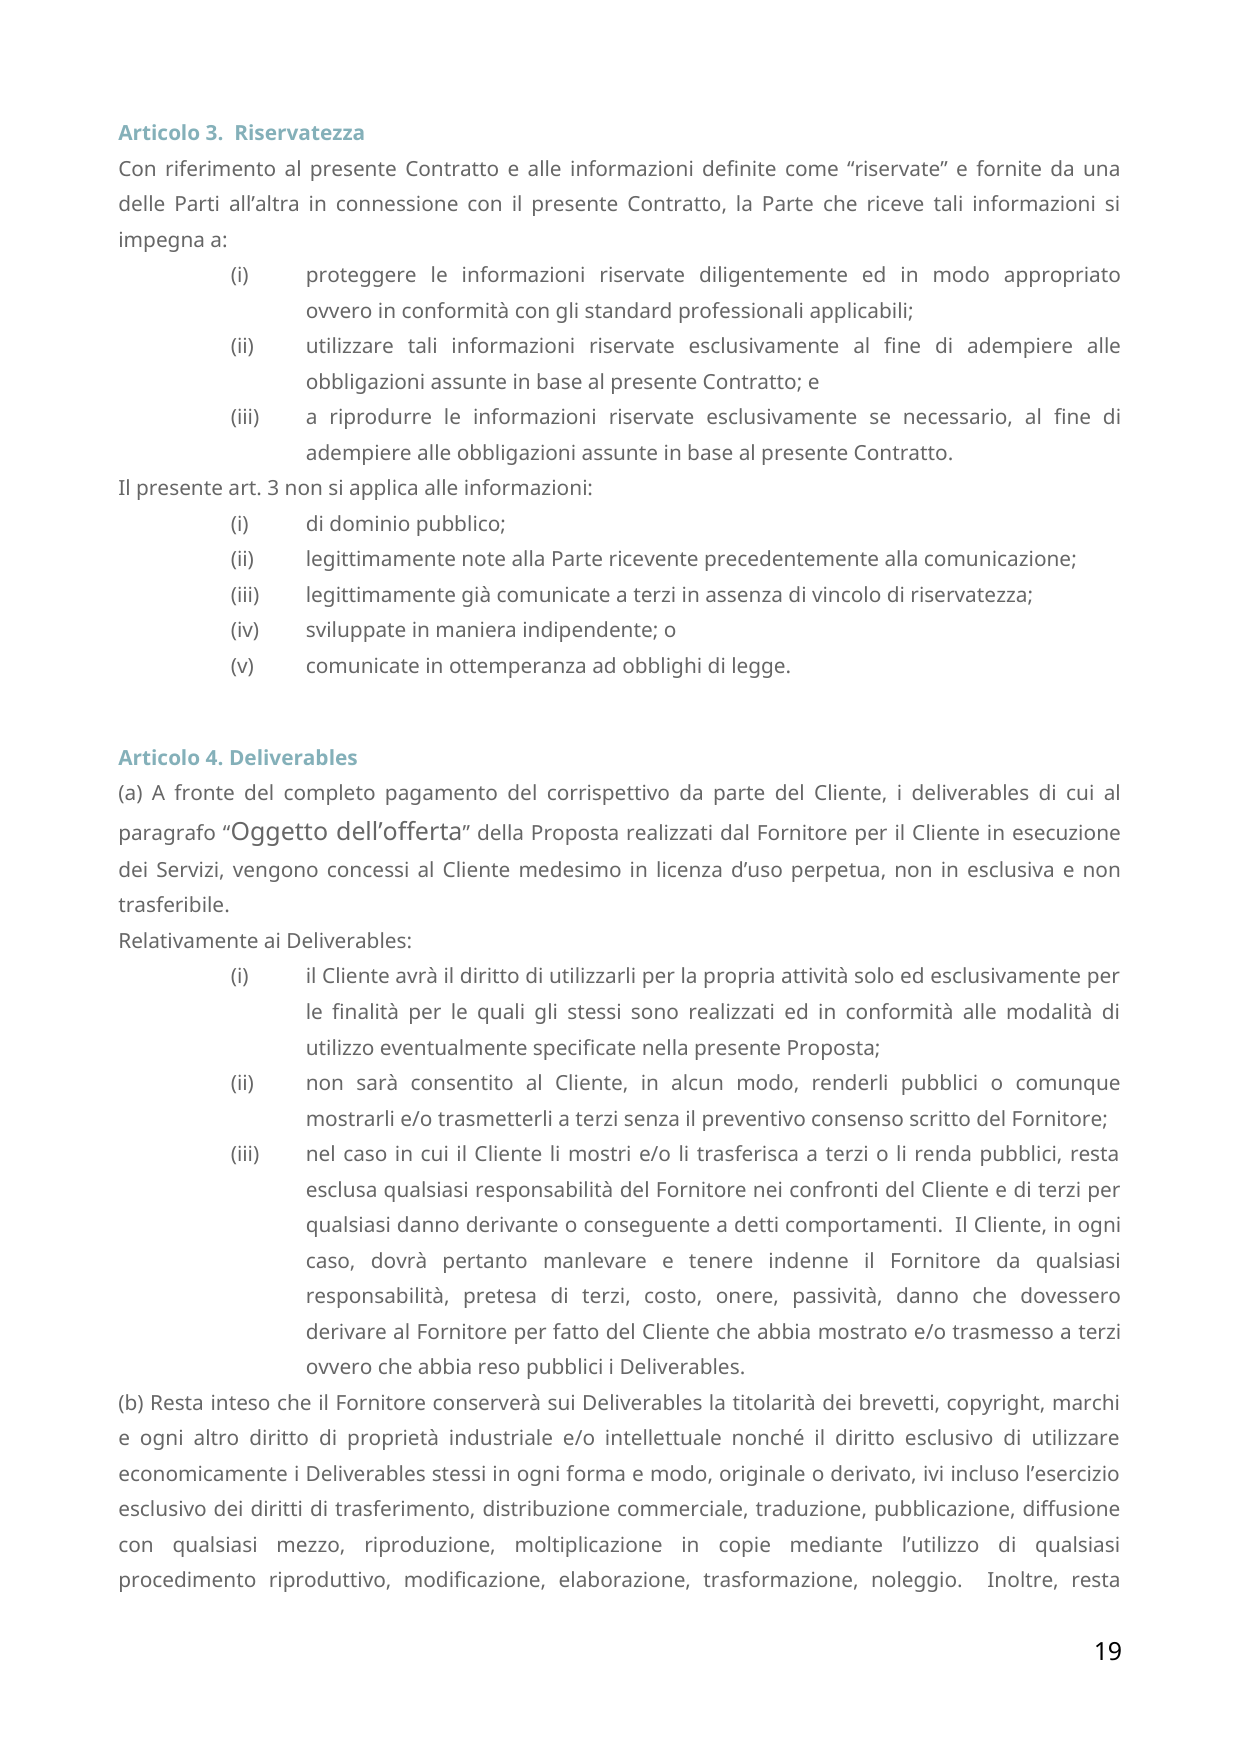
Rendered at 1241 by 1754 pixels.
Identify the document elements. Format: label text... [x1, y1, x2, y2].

list legittimamente già comunicate a terzi in assenza di vincolo di riservatezza; [231, 580, 1122, 608]
text (a) A fronte del completo pagamento del corrispettivo da parte del Cliente, i deliverables di cui al paragrafo “Oggetto dell’offerta” della Proposta realizzati dal Fornitore per il Cliente in esecuzione dei Servizi, vengono concessi al Cliente medesimo in licenza d’uso perpetua, non in esclusiva e non trasferibile. [118, 778, 1122, 919]
list il Cliente avrà il diritto di utilizzarli per la propria attività solo ed esclusivamente per le finalità per le quali gli stessi sono realizzati ed in conformità alle modalità di utilizzo eventualmente specificate nella presente Proposta; [231, 962, 1122, 1061]
list utilizzare tali informazioni riservate esclusivamente al fine di adempiere alle obbligazioni assunte in base al presente Contratto; e [231, 331, 1122, 395]
list a riprodurre le informazioni riservate esclusivamente se necessario, al fine di adempiere alle obbligazioni assunte in base al presente Contratto. [231, 402, 1122, 466]
subtitle Articolo 3. Riservatezza [118, 118, 1122, 147]
list comunicate in ottemperanza ad obblighi di legge. [231, 651, 1122, 679]
list proteggere le informazioni riservate diligentemente ed in modo appropriato ovvero in conformità con gli standard professionali applicabili; [231, 260, 1122, 324]
text (b) Resta inteso che il Fornitore conserverà sui Deliverables la titolarità dei brevetti, copyright, marchi e ogni altro diritto di proprietà industriale e/o intellettuale nonché il diritto esclusivo di utilizzare economicamente i Deliverables stessi in ogni forma e modo, originale o derivato, ivi incluso l’esercizio esclusivo dei diritti di trasferimento, distribuzione commerciale, traduzione, pubblicazione, diffusione con qualsiasi mezzo, riproduzione, moltiplicazione in copie mediante l’utilizzo di qualsiasi procedimento riproduttivo, modificazione, elaborazione, trasformazione, noleggio. Inoltre, resta [118, 1388, 1122, 1594]
text Con riferimento al presente Contratto e alle informazioni definite come “riservate” e fornite da una delle Parti all’altra in connessione con il presente Contratto, la Parte che riceve tali informazioni si impegna a: [118, 154, 1122, 253]
text Relativamente ai Deliverables: [118, 926, 1122, 954]
list nel caso in cui il Cliente li mostri e/o li trasferisca a terzi o li renda pubblici, resta esclusa qualsiasi responsabilità del Fornitore nei confronti del Cliente e di terzi per qualsiasi danno derivante o conseguente a detti comportamenti. Il Cliente, in ogni caso, dovrà pertanto manlevare e tenere indenne il Fornitore da qualsiasi responsabilità, pretesa di terzi, costo, onere, passività, danno che dovessero derivare al Fornitore per fatto del Cliente che abbia mostrato e/o trasmesso a terzi ovvero che abbia reso pubblici i Deliverables. [231, 1139, 1122, 1381]
subtitle Articolo 4. Deliverables [118, 743, 1122, 771]
list legittimamente note alla Parte ricevente precedentemente alla comunicazione; [231, 544, 1122, 573]
list non sarà consentito al Cliente, in alcun modo, renderli pubblici o comunque mostrarli e/o trasmetterli a terzi senza il preventivo consenso scritto del Fornitore; [231, 1068, 1122, 1132]
list sviluppate in maniera indipendente; o [231, 615, 1122, 644]
text Il presente art. 3 non si applica alle informazioni: [118, 473, 1122, 502]
list di dominio pubblico; [231, 509, 1122, 537]
